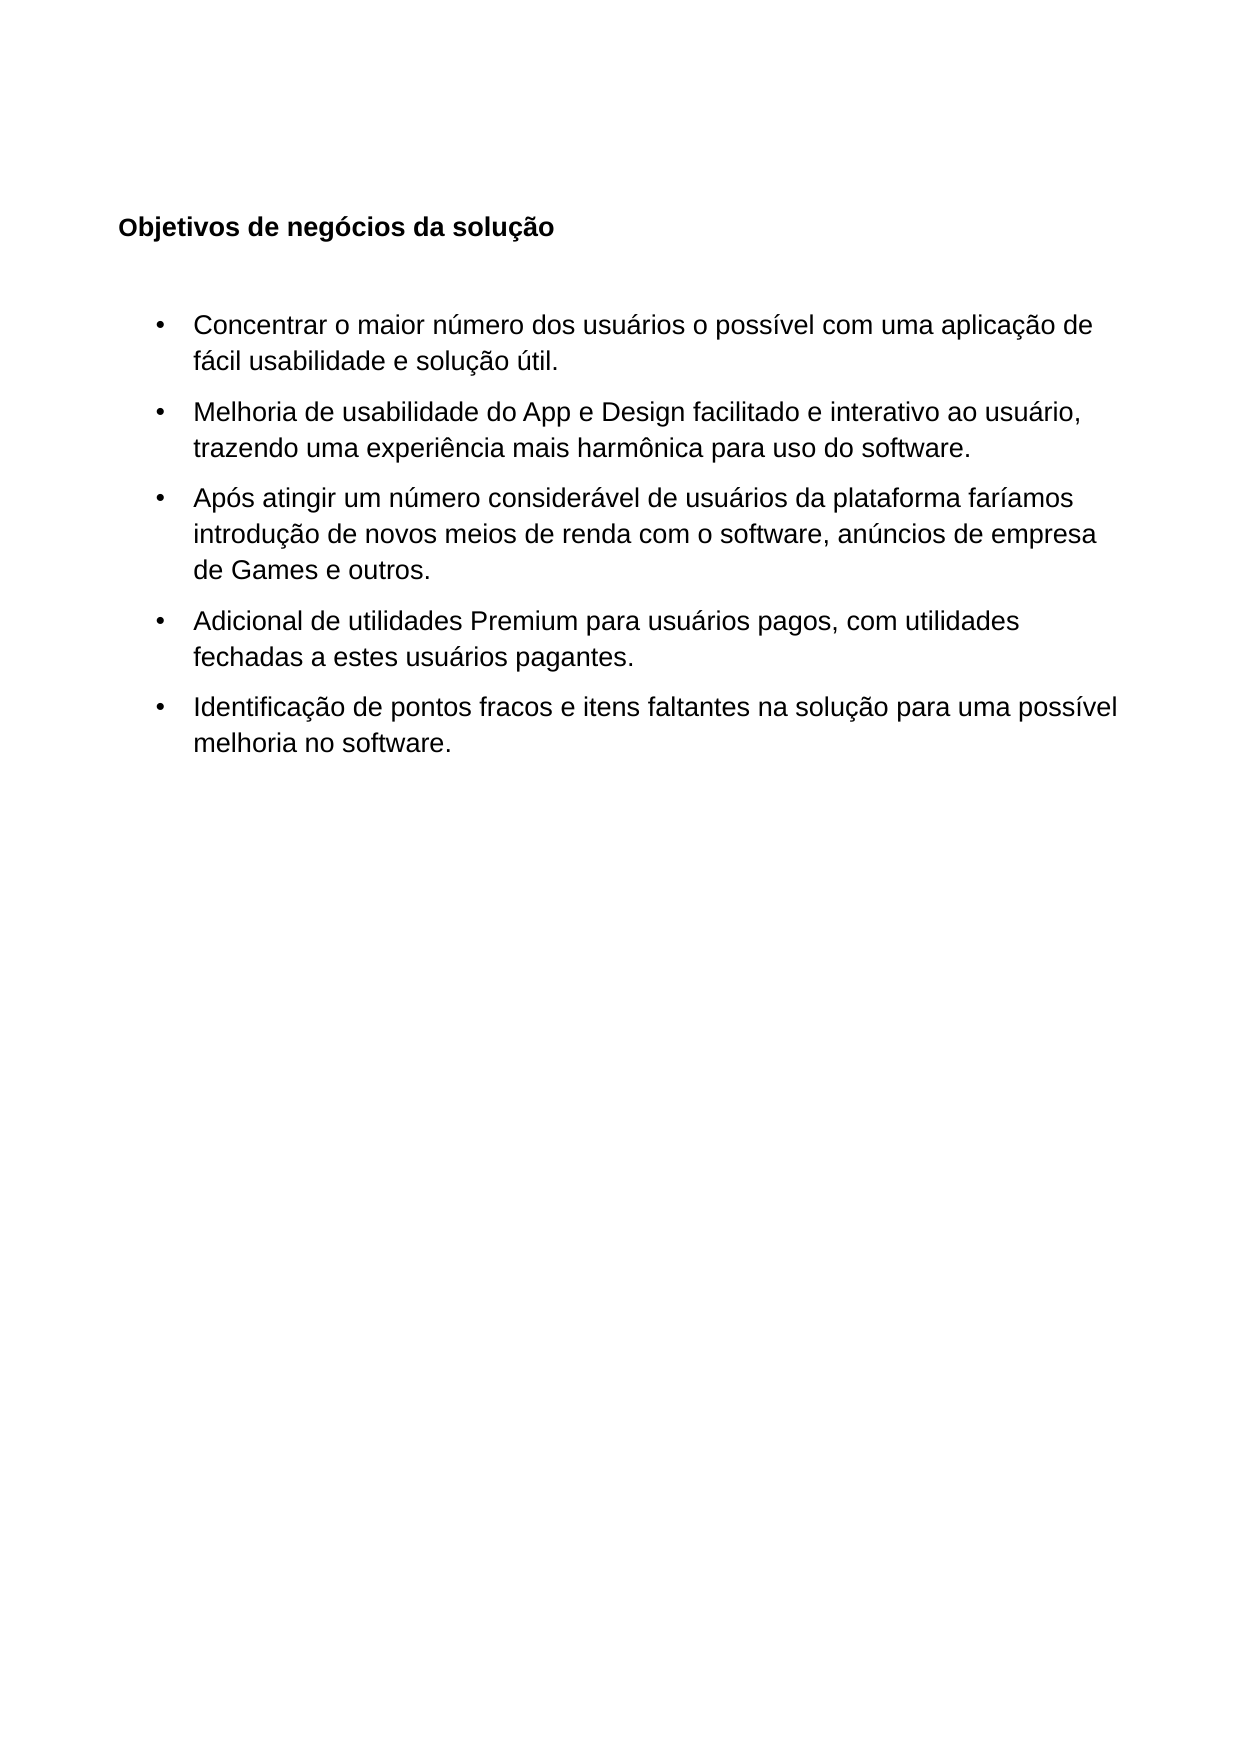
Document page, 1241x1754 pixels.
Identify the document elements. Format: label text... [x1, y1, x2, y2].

text Objetivos de negócios da solução [118, 178, 1122, 242]
list Concentrar o maior número dos usuários o possível com uma aplicação de fácil usabilidade e solução útil. [156, 309, 1122, 376]
list Melhoria de usabilidade do App e Design facilitado e interativo ao usuário, trazendo uma experiência mais harmônica para uso do software. [156, 396, 1122, 463]
list Adicional de utilidades Premium para usuários pagos, com utilidades fechadas a estes usuários pagantes. [156, 605, 1122, 672]
list Após atingir um número considerável de usuários da plataforma faríamos introdução de novos meios de renda com o software, anúncios de empresa de Games e outros. [156, 482, 1122, 586]
list Identificação de pontos fracos e itens faltantes na solução para uma possível melhoria no software. [156, 691, 1122, 759]
